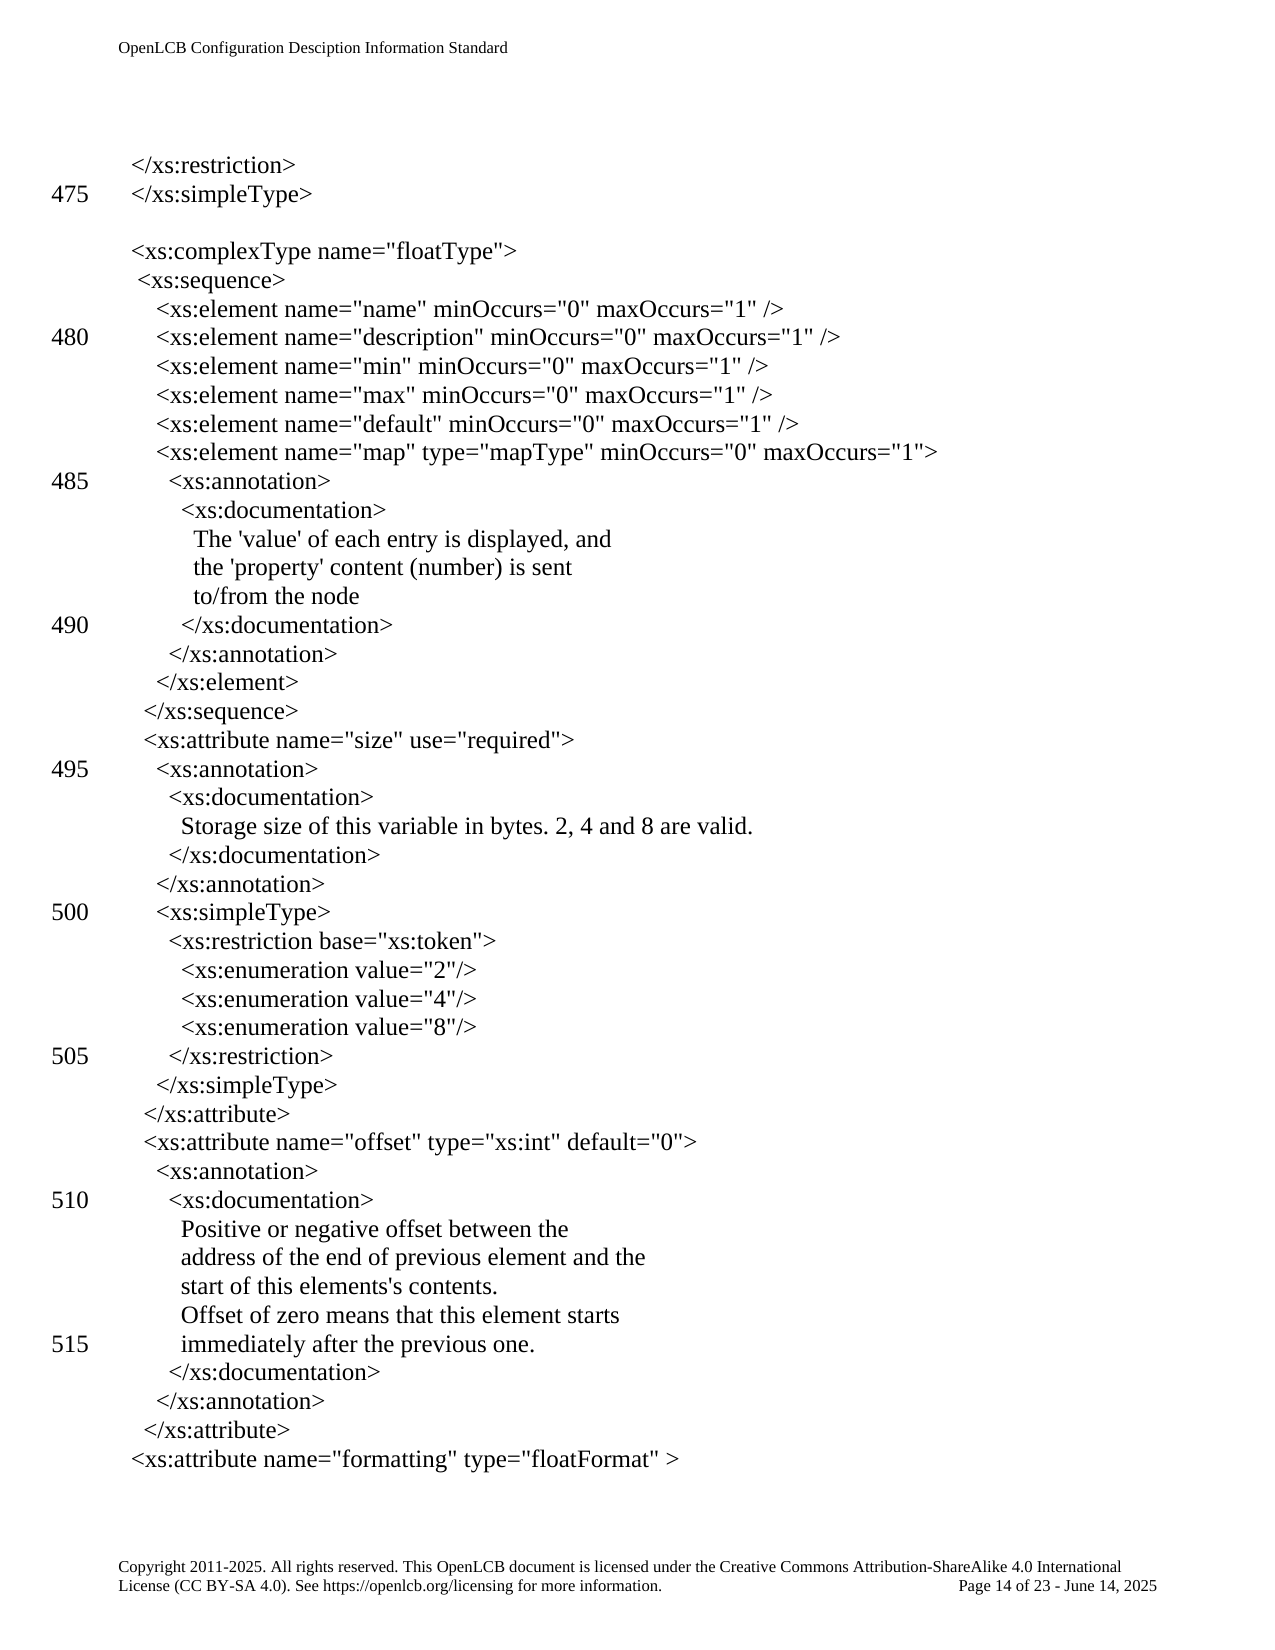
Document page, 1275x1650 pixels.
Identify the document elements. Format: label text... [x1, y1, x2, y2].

text </xs:simpleType> [118, 179, 1157, 207]
text </xs:documentation> [118, 1357, 1157, 1386]
text <xs:annotation> [118, 466, 1157, 495]
text immediately after the previous one. [118, 1329, 1157, 1357]
text <xs:annotation> [118, 754, 1157, 782]
text address of the end of previous element and the [118, 1242, 1157, 1271]
text </xs:simpleType> [118, 1070, 1157, 1099]
text <xs:element name="default" minOccurs="0" maxOccurs="1" /> [118, 409, 1157, 437]
text <xs:documentation> [118, 1185, 1157, 1214]
text </xs:sequence> [118, 696, 1157, 725]
text <xs:attribute name="formatting" type="floatFormat" > [118, 1444, 1157, 1472]
text Storage size of this variable in bytes. 2, 4 and 8 are valid. [118, 811, 1157, 840]
text <xs:documentation> [118, 495, 1157, 524]
text </xs:annotation> [118, 1386, 1157, 1415]
text </xs:attribute> [118, 1099, 1157, 1127]
text <xs:enumeration value="2"/> [118, 955, 1157, 984]
text <xs:element name="map" type="mapType" minOccurs="0" maxOccurs="1"> [118, 437, 1157, 466]
text </xs:annotation> [118, 869, 1157, 897]
text <xs:element name="name" minOccurs="0" maxOccurs="1" /> [118, 294, 1157, 322]
text to/from the node [118, 581, 1157, 610]
text </xs:restriction> [118, 150, 1157, 179]
text <xs:attribute name="size" use="required"> [118, 725, 1157, 754]
text start of this elements's contents. [118, 1271, 1157, 1300]
text <xs:element name="max" minOccurs="0" maxOccurs="1" /> [118, 380, 1157, 409]
text <xs:annotation> [118, 1156, 1157, 1185]
text The 'value' of each entry is displayed, and [118, 524, 1157, 552]
text <xs:enumeration value="4"/> [118, 984, 1157, 1012]
text <xs:restriction base="xs:token"> [118, 926, 1157, 955]
text <xs:documentation> [118, 782, 1157, 811]
text </xs:annotation> [118, 639, 1157, 667]
text <xs:complexType name="floatType"> [118, 236, 1157, 265]
text </xs:documentation> [118, 610, 1157, 639]
text </xs:documentation> [118, 840, 1157, 869]
text </xs:restriction> [118, 1041, 1157, 1070]
text <xs:element name="description" minOccurs="0" maxOccurs="1" /> [118, 322, 1157, 351]
text <xs:element name="min" minOccurs="0" maxOccurs="1" /> [118, 351, 1157, 380]
text Offset of zero means that this element starts [118, 1300, 1157, 1329]
text <xs:sequence> [118, 265, 1157, 294]
text <xs:simpleType> [118, 897, 1157, 926]
text <xs:enumeration value="8"/> [118, 1012, 1157, 1041]
text Positive or negative offset between the [118, 1214, 1157, 1242]
text </xs:attribute> [118, 1415, 1157, 1444]
text <xs:attribute name="offset" type="xs:int" default="0"> [118, 1127, 1157, 1156]
text </xs:element> [118, 667, 1157, 696]
text the 'property' content (number) is sent [118, 552, 1157, 581]
